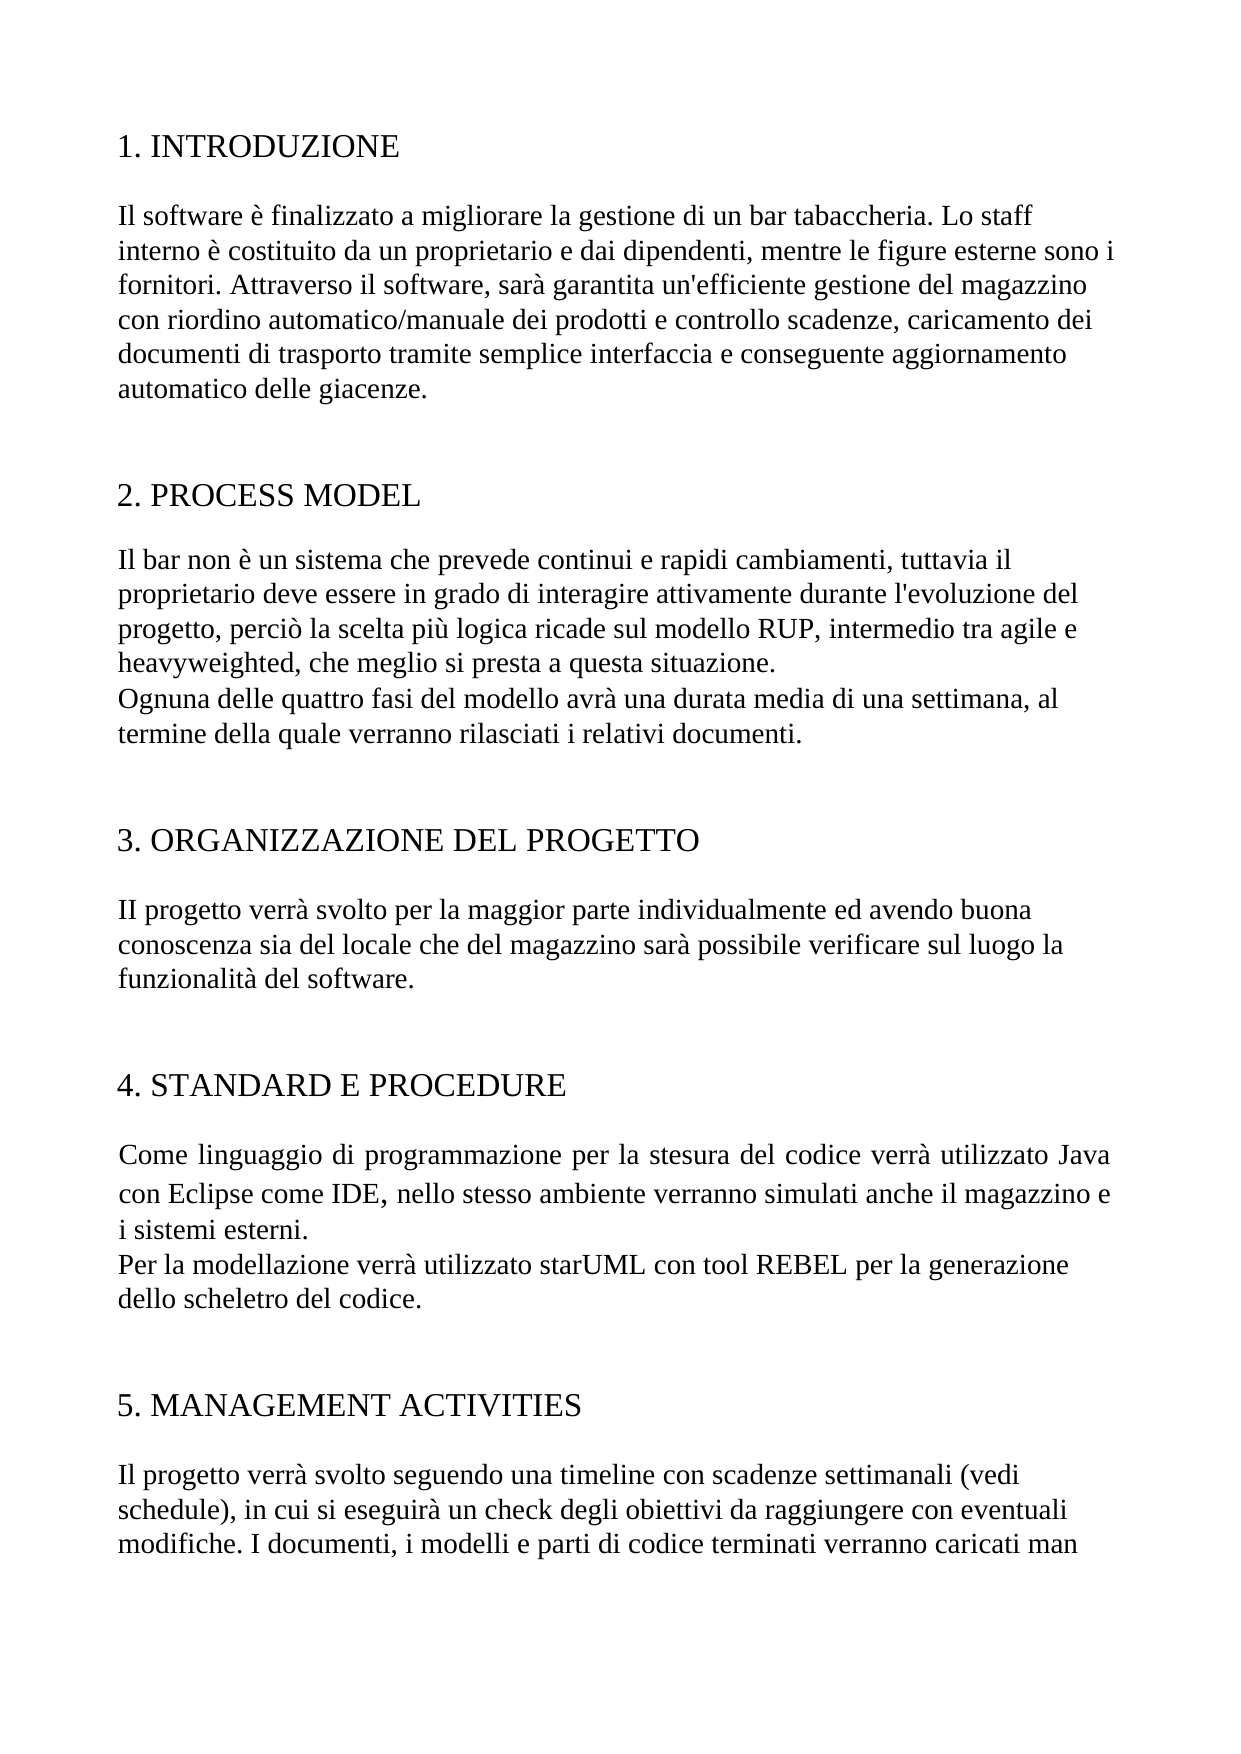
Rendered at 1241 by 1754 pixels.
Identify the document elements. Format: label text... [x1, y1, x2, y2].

subtitle INTRODUZIONE [117, 126, 1119, 164]
text Per la modellazione verrà utilizzato starUML con tool REBEL per la generazione dello scheletro del codice. [118, 1247, 1119, 1315]
text Il bar non è un sistema che prevede continui e rapidi cambiamenti, tuttavia il proprietario deve essere in grado di interagire attivamente durante l'evoluzione del progetto, perciò la scelta più logica ricade sul modello RUP, intermedio tra agile e heavyweighted, che meglio si presta a questa situazione. [118, 542, 1119, 679]
text Ognuna delle quattro fasi del modello avrà una durata media di una settimana, al termine della quale verranno rilasciati i relativi documenti. [118, 682, 1119, 750]
text II progetto verrà svolto per la maggior parte individualmente ed avendo buona conoscenza sia del locale che del magazzino sarà possibile verificare sul luogo la funzionalità del software. [118, 892, 1119, 995]
subtitle MANAGEMENT ACTIVITIES [117, 1385, 1119, 1423]
text Come linguaggio di programmazione per la stesura del codice verrà utilizzato Java con Eclipse come IDE, nello stesso ambiente verranno simulati anche il magazzino e i sistemi esterni. [118, 1137, 1111, 1246]
text Il software è finalizzato a migliorare la gestione di un bar tabaccheria. Lo staff interno è costituito da un proprietario e dai dipendenti, mentre le figure esterne sono i fornitori. Attraverso il software, sarà garantita un'efficiente gestione del magazzino con riordino automatico/manuale dei prodotti e controllo scadenze, caricamento dei documenti di trasporto tramite semplice interfaccia e conseguente aggiornamento automatico delle giacenze. [118, 198, 1119, 404]
subtitle ORGANIZZAZIONE DEL PROGETTO [117, 820, 1119, 859]
subtitle STANDARD E PROCEDURE [117, 1065, 1119, 1104]
subtitle PROCESS MODEL [117, 475, 1119, 513]
text Il progetto verrà svolto seguendo una timeline con scadenze settimanali (vedi schedule), in cui si eseguirà un check degli obiettivi da raggiungere con eventuali modifiche. I documenti, i modelli e parti di codice terminati verranno caricati man [118, 1457, 1119, 1560]
